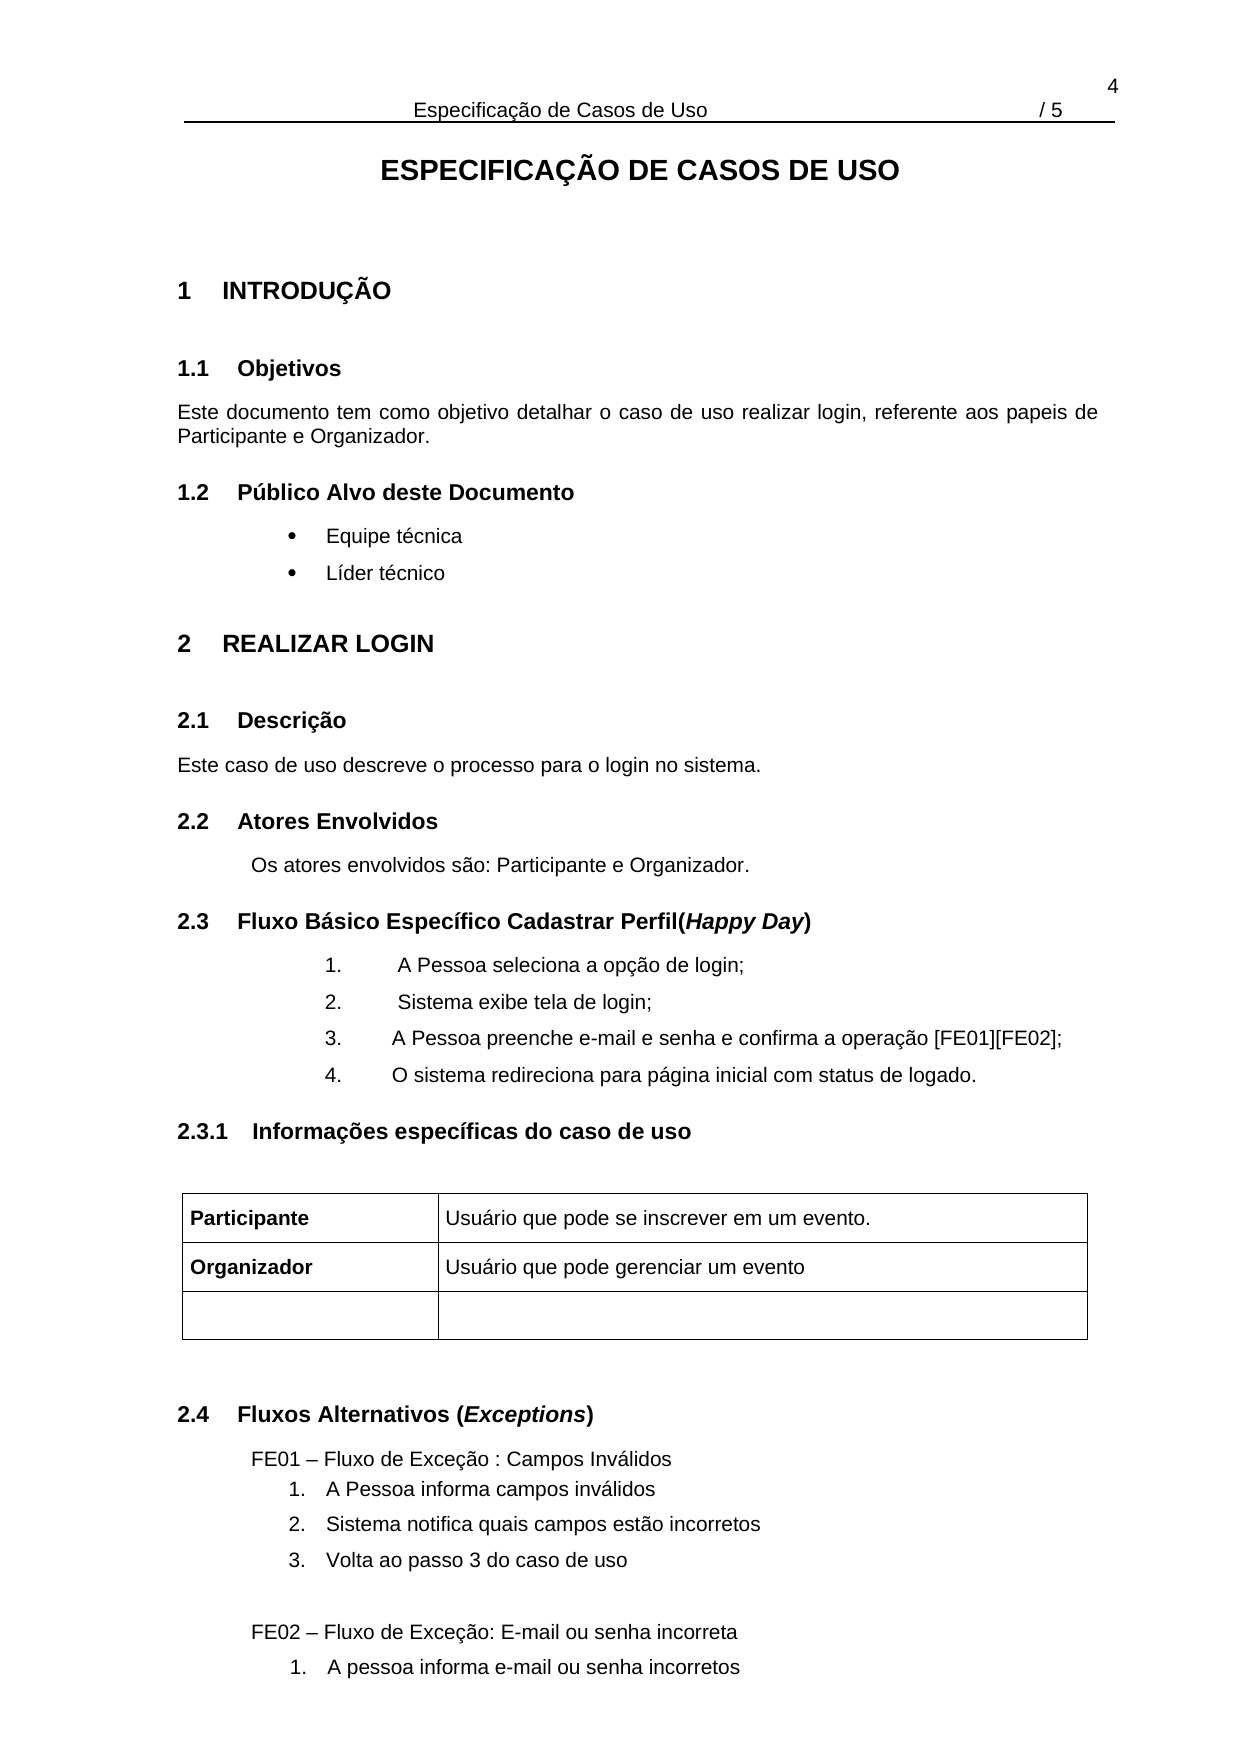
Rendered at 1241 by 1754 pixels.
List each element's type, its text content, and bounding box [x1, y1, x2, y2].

table_cell Organizador [183, 1243, 438, 1291]
text Este caso de uso descreve o processo para o login no sistema. [177, 752, 1103, 776]
table_header Usuário que pode se inscrever em um evento. [439, 1194, 1087, 1242]
table_header Participante [183, 1194, 438, 1242]
subtitle realizar login [177, 628, 1104, 657]
text Os atores envolvidos são: Participante e Organizador. [177, 853, 1104, 877]
subtitle Descrição [177, 707, 1104, 734]
list Líder técnico [214, 561, 1104, 585]
table_cell [439, 1292, 1087, 1339]
list Sistema exibe tela de login; [251, 989, 1104, 1013]
table_cell Usuário que pode gerenciar um evento [439, 1243, 1087, 1291]
list FE02 – Fluxo de Exceção: E-mail ou senha incorreta [177, 1619, 1104, 1643]
list Equipe técnica [214, 524, 1104, 548]
list A pessoa informa e-mail ou senha incorretos [289, 1655, 1104, 1679]
subtitle Atores Envolvidos [177, 808, 1104, 834]
subtitle Informações específicas do caso de uso [177, 1118, 1104, 1144]
subtitle Fluxo Básico Específico Cadastrar Perfil(Happy Day) [177, 908, 1104, 934]
list Sistema notifica quais campos estão incorretos [288, 1512, 1104, 1536]
list O sistema redireciona para página inicial com status de logado. [251, 1062, 1104, 1086]
list A Pessoa informa campos inválidos [288, 1477, 1104, 1501]
subtitle Público Alvo deste Documento [177, 479, 1104, 505]
table_cell [183, 1292, 438, 1339]
list A Pessoa seleciona a opção de login; [251, 953, 1104, 977]
text Especificação de casos de uso [177, 153, 1104, 186]
list Volta ao passo 3 do caso de uso [288, 1548, 1104, 1572]
text Este documento tem como objetivo detalhar o caso de uso realizar login, referente aos papeis de Participante e Organizador. [177, 400, 1099, 448]
subtitle Introdução [177, 276, 1104, 305]
text FE01 – Fluxo de Exceção : Campos Inválidos [177, 1446, 1104, 1470]
subtitle Objetivos [177, 355, 1104, 381]
list A Pessoa preenche e-mail e senha e confirma a operação [FE01][FE02]; [251, 1026, 1104, 1050]
subtitle Fluxos Alternativos (Exceptions) [177, 1401, 1104, 1428]
